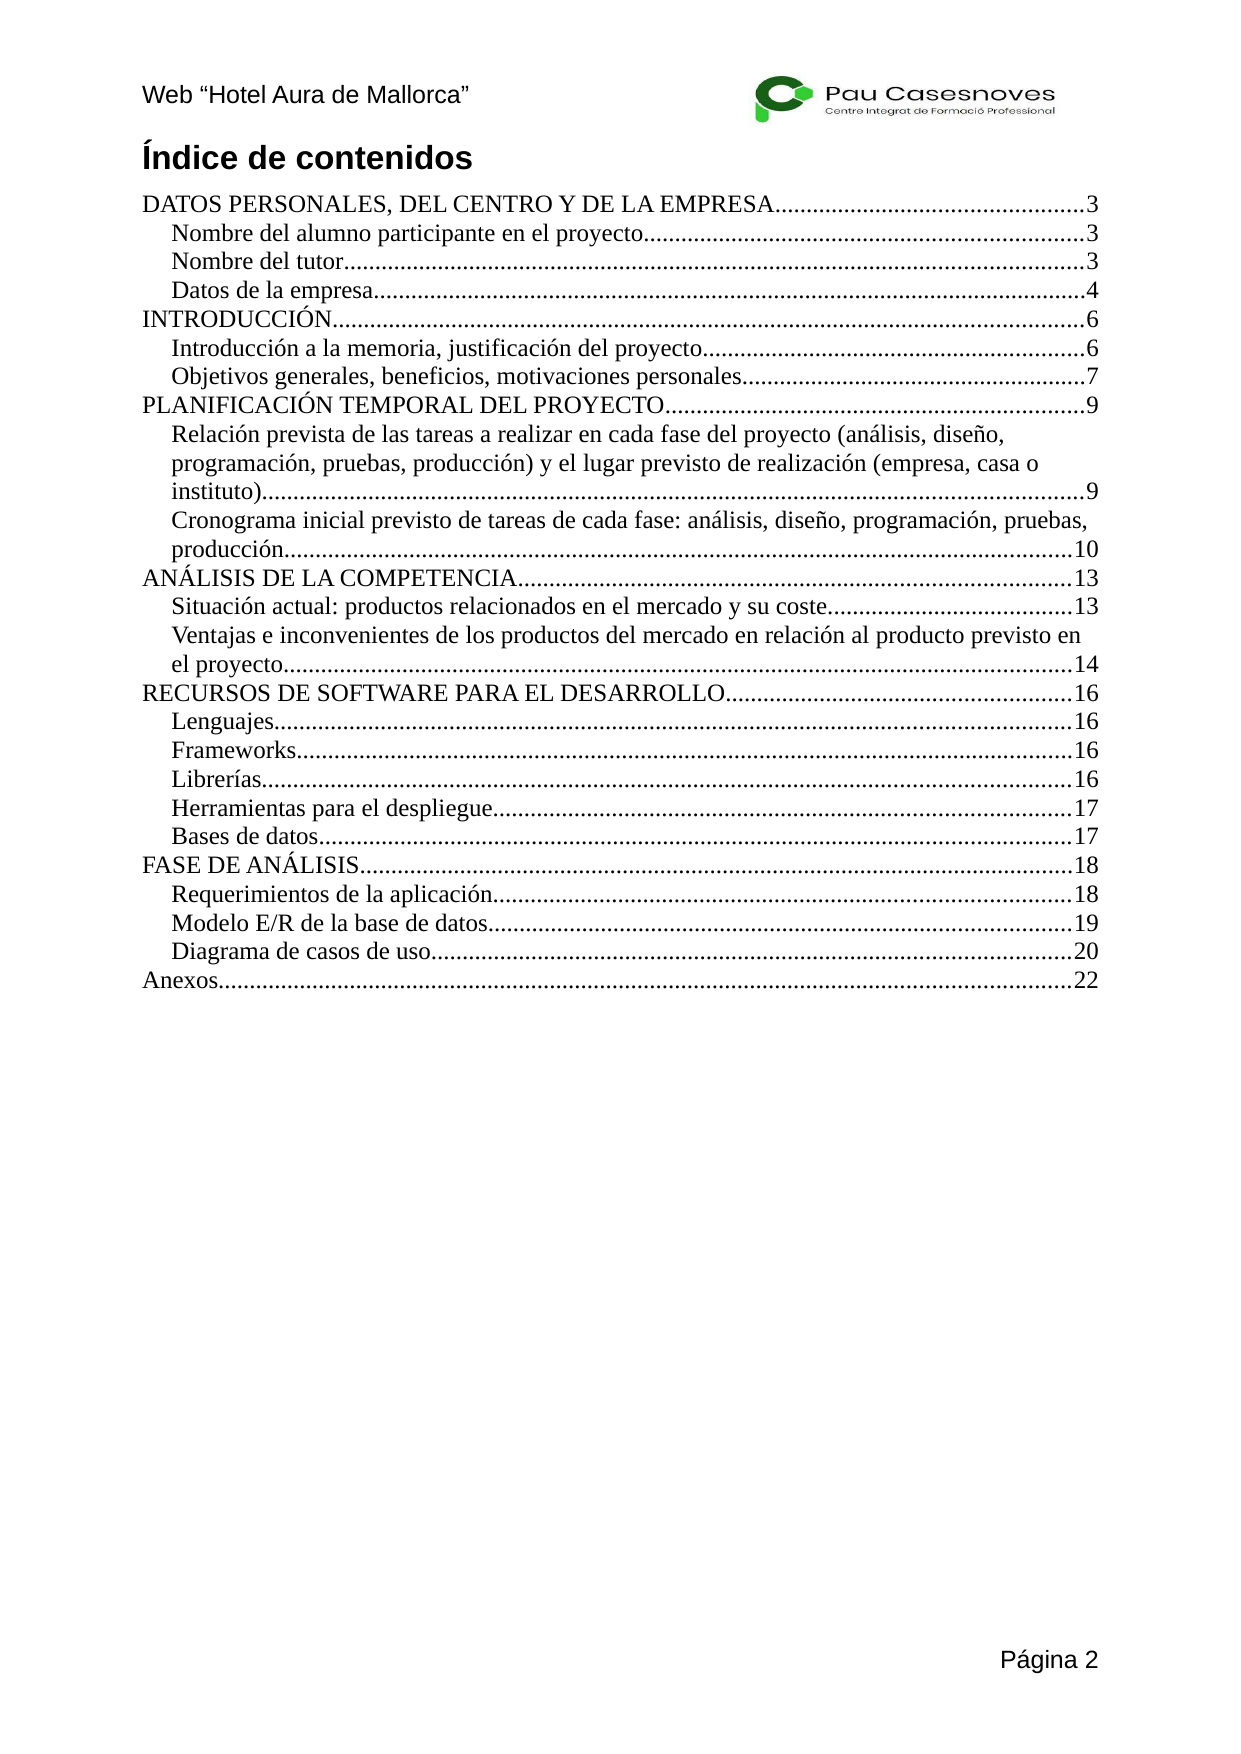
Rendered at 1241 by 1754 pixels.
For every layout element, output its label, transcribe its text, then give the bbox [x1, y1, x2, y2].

text Relación prevista de las tareas a realizar en cada fase del proyecto (análisis, diseño, programación, pruebas, producción) y el lugar previsto de realización (empresa, casa o instituto) 9 [171, 419, 1098, 505]
subtitle Índice de contenidos [142, 138, 1098, 176]
text DATOS PERSONALES, DEL CENTRO Y DE LA EMPRESA 3 [142, 189, 1098, 218]
text Ventajas e inconvenientes de los productos del mercado en relación al producto previsto en el proyecto. 14 [171, 620, 1098, 678]
text Datos de la empresa 4 [171, 275, 1098, 304]
text FASE DE ANÁLISIS 18 [142, 850, 1098, 879]
text Requerimientos de la aplicación 18 [171, 879, 1098, 908]
text Nombre del alumno participante en el proyecto 3 [171, 218, 1098, 246]
text Frameworks 16 [171, 735, 1098, 764]
text Objetivos generales, beneficios, motivaciones personales... 7 [171, 361, 1098, 390]
text PLANIFICACIÓN TEMPORAL DEL PROYECTO 9 [142, 390, 1098, 419]
text Cronograma inicial previsto de tareas de cada fase: análisis, diseño, programación, pruebas, producción. 10 [171, 505, 1098, 563]
text Situación actual: productos relacionados en el mercado y su coste. 13 [171, 591, 1098, 620]
text Lenguajes 16 [171, 706, 1098, 735]
text Introducción a la memoria, justificación del proyecto. 6 [171, 333, 1098, 361]
text Nombre del tutor 3 [171, 246, 1098, 275]
text INTRODUCCIÓN 6 [142, 304, 1098, 333]
text Bases de datos 17 [171, 821, 1098, 850]
picture [748, 72, 1075, 127]
text Anexos 22 [142, 965, 1098, 994]
text Modelo E/R de la base de datos 19 [171, 908, 1098, 936]
text Diagrama de casos de uso 20 [171, 936, 1098, 965]
text RECURSOS DE SOFTWARE PARA EL DESARROLLO 16 [142, 678, 1098, 706]
text Herramientas para el despliegue 17 [171, 793, 1098, 821]
text Librerías 16 [171, 764, 1098, 793]
text ANÁLISIS DE LA COMPETENCIA 13 [142, 563, 1098, 591]
